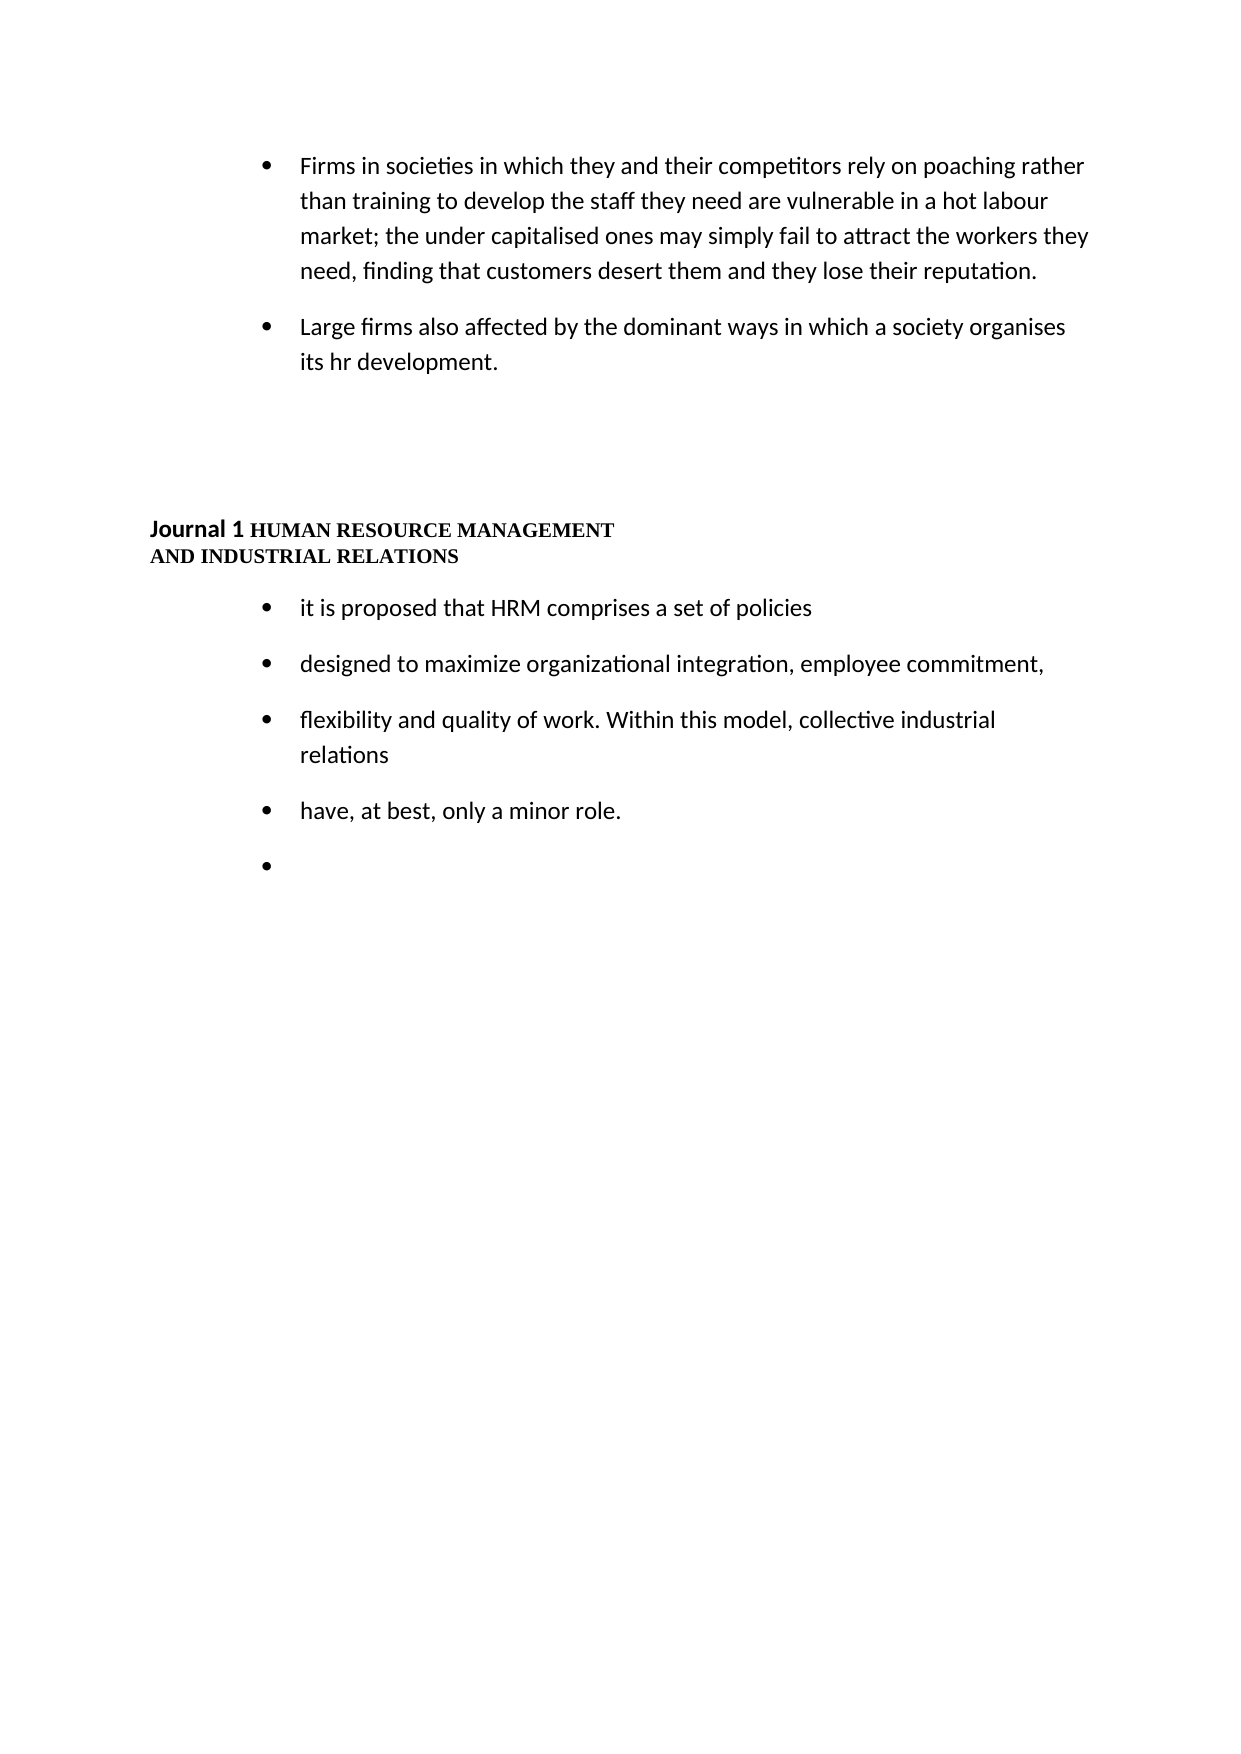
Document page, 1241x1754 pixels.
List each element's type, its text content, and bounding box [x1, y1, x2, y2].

list flexibility and quality of work. Within this model, collective industrial relations [262, 704, 1090, 769]
list Firms in societies in which they and their competitors rely on poaching rather than training to develop the staff they need are vulnerable in a hot labour market; the under capitalised ones may simply fail to attract the workers they need, finding that customers desert them and they lose their reputation. [262, 150, 1090, 286]
list have, at best, only a minor role. [262, 795, 1090, 825]
text AND INDUSTRIAL RELATIONS [150, 544, 1090, 568]
list designed to maximize organizational integration, employee commitment, [262, 648, 1090, 679]
list Large firms also affected by the dominant ways in which a society organises its hr development. [262, 311, 1090, 376]
list it is proposed that HRM comprises a set of policies [262, 592, 1090, 623]
text Journal 1 HUMAN RESOURCE MANAGEMENT [150, 513, 1090, 544]
